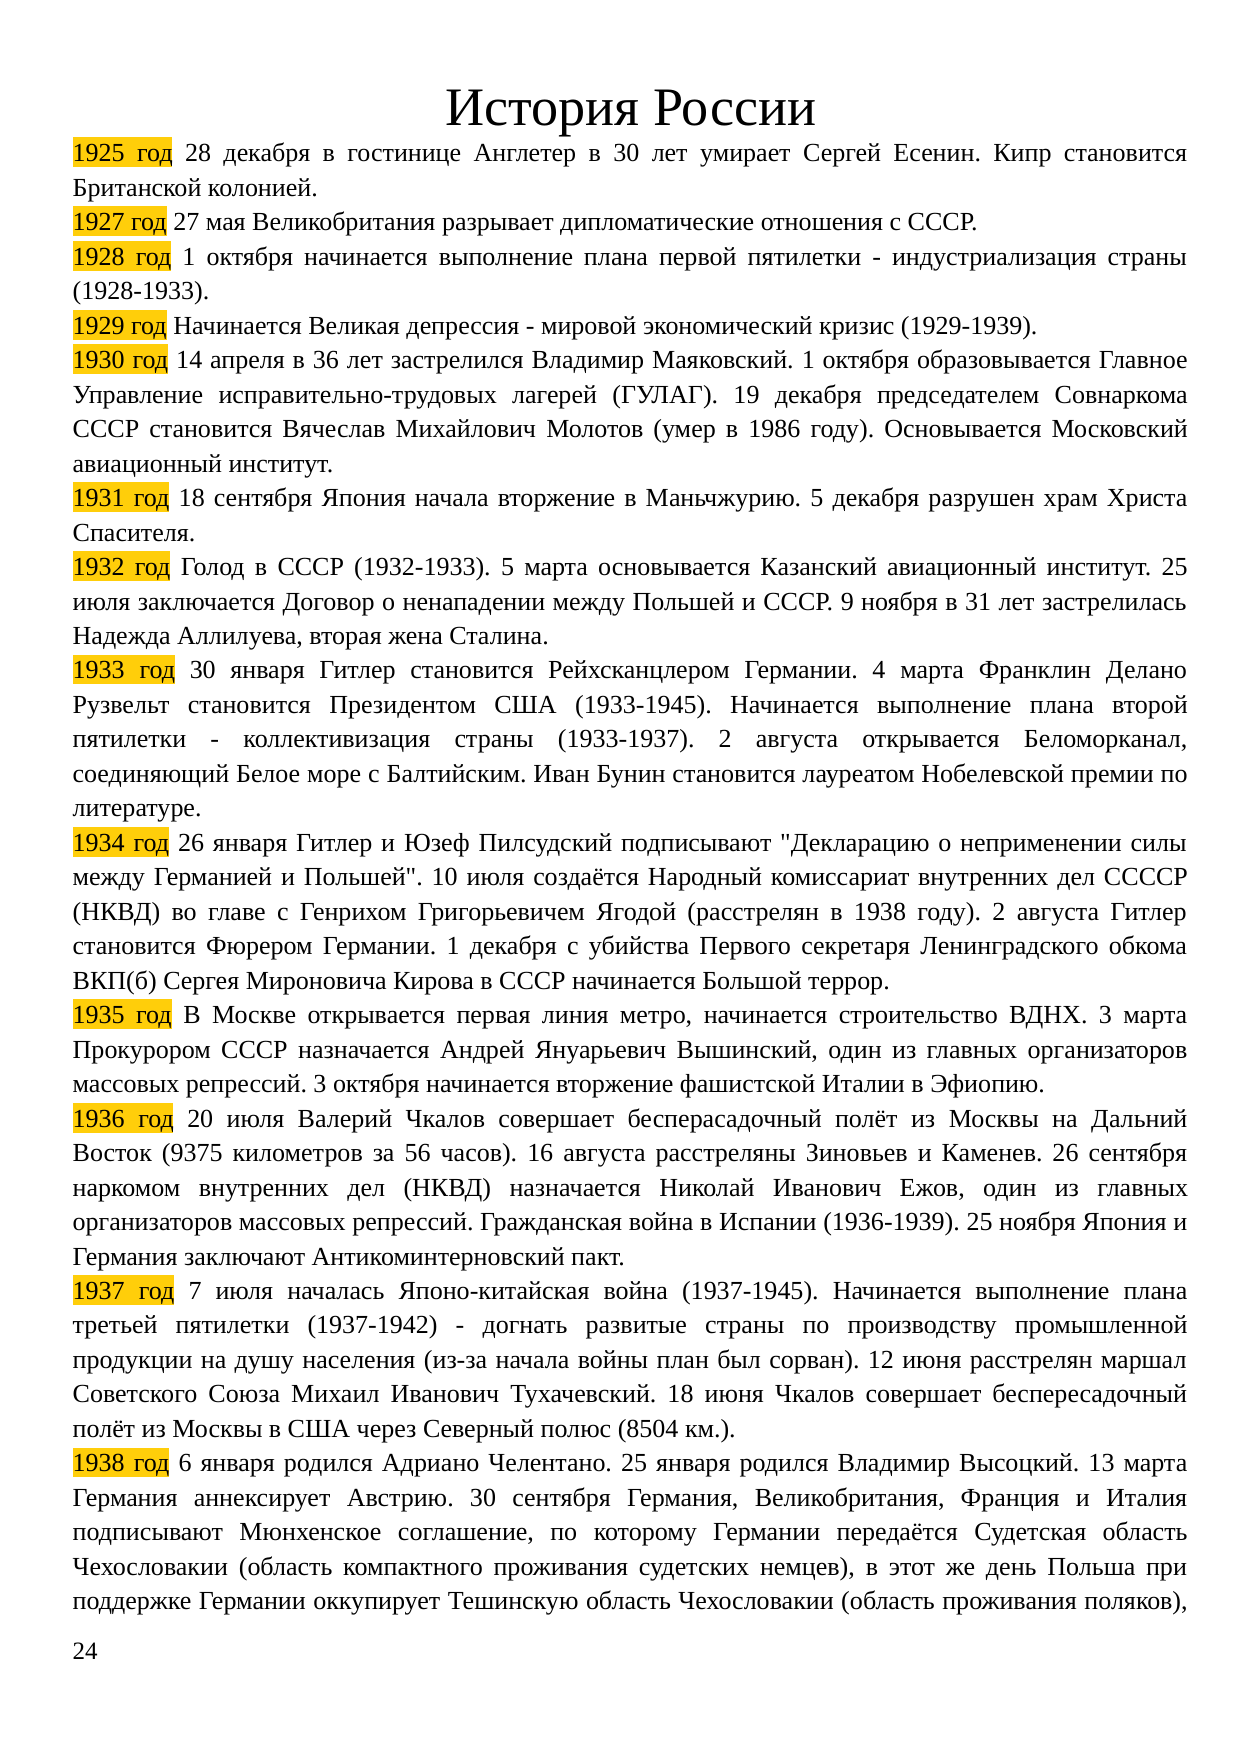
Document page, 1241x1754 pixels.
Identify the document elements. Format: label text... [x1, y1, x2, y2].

text 1929 год Начинается Великая депрессия - мировой экономический кризис (1929-1939). [72, 310, 1189, 340]
text 1925 год 28 декабря в гостинице Англетер в 30 лет умирает Сергей Есенин. Кипр становится Британской колонией. [72, 137, 1189, 202]
text 1934 год 26 января Гитлер и Юзеф Пилсудский подписывают "Декларацию о неприменении силы между Германией и Польшей". 10 июля создаётся Народный комиссариат внутренних дел ССССР (НКВД) во главе с Генрихом Григорьевичем Ягодой (расстрелян в 1938 году). 2 августа Гитлер становится Фюрером Германии. 1 декабря с убийства Первого секретаря Ленинградского обкома ВКП(б) Сергея Мироновича Кирова в СССР начинается Большой террор. [72, 827, 1189, 995]
text 1936 год 20 июля Валерий Чкалов совершает бесперасадочный полёт из Москвы на Дальний Восток (9375 километров за 56 часов). 16 августа расстреляны Зиновьев и Каменев. 26 сентября наркомом внутренних дел (НКВД) назначается Николай Иванович Ежов, один из главных организаторов массовых репрессий. Гражданская война в Испании (1936-1939). 25 ноября Япония и Германия заключают Антикоминтерновский пакт. [72, 1103, 1189, 1271]
text 1928 год 1 октября начинается выполнение плана первой пятилетки - индустриализация страны (1928-1933). [72, 241, 1189, 305]
text 1938 год 6 января родился Адриано Челентано. 25 января родился Владимир Высоцкий. 13 марта Германия аннексирует Австрию. 30 сентября Германия, Великобритания, Франция и Италия подписывают Мюнхенское соглашение, по которому Германии передаётся Судетская область Чехословакии (область компактного проживания судетских немцев), в этот же день Польша при поддержке Германии оккупирует Тешинскую область Чехословакии (область проживания поляков), [72, 1447, 1189, 1615]
text 1933 год 30 января Гитлер становится Рейхсканцлером Германии. 4 марта Франклин Делано Рузвельт становится Президентом США (1933-1945). Начинается выполнение плана второй пятилетки - коллективизация страны (1933-1937). 2 августа открывается Беломорканал, соединяющий Белое море с Балтийским. Иван Бунин становится лауреатом Нобелевской премии по литературе. [72, 654, 1189, 822]
text 1927 год 27 мая Великобритания разрывает дипломатические отношения с СССР. [72, 206, 1189, 236]
text 1937 год 7 июля началась Японо-китайская война (1937-1945). Начинается выполнение плана третьей пятилетки (1937-1942) - догнать развитые страны по производству промышленной продукции на душу населения (из-за начала войны план был сорван). 12 июня расстрелян маршал Советского Союза Михаил Иванович Тухачевский. 18 июня Чкалов совершает беспересадочный полёт из Москвы в США через Северный полюс (8504 км.). [72, 1275, 1189, 1443]
text 1935 год В Москве открывается первая линия метро, начинается строительство ВДНХ. 3 марта Прокурором СССР назначается Андрей Януарьевич Вышинский, один из главных организаторов массовых репрессий. 3 октября начинается вторжение фашистской Италии в Эфиопию. [72, 999, 1189, 1098]
text 1932 год Голод в СССР (1932-1933). 5 марта основывается Казанский авиационный институт. 25 июля заключается Договор о ненападении между Польшей и СССР. 9 ноября в 31 лет застрелилась Надежда Аллилуева, вторая жена Сталина. [72, 551, 1189, 650]
text 1931 год 18 сентября Япония начала вторжение в Маньчжурию. 5 декабря разрушен храм Христа Спасителя. [72, 482, 1189, 547]
text 1930 год 14 апреля в 36 лет застрелился Владимир Маяковский. 1 октября образовывается Главное Управление исправительно-трудовых лагерей (ГУЛАГ). 19 декабря председателем Совнаркома СССР становится Вячеслав Михайлович Молотов (умер в 1986 году). Основывается Московский авиационный институт. [72, 344, 1189, 478]
